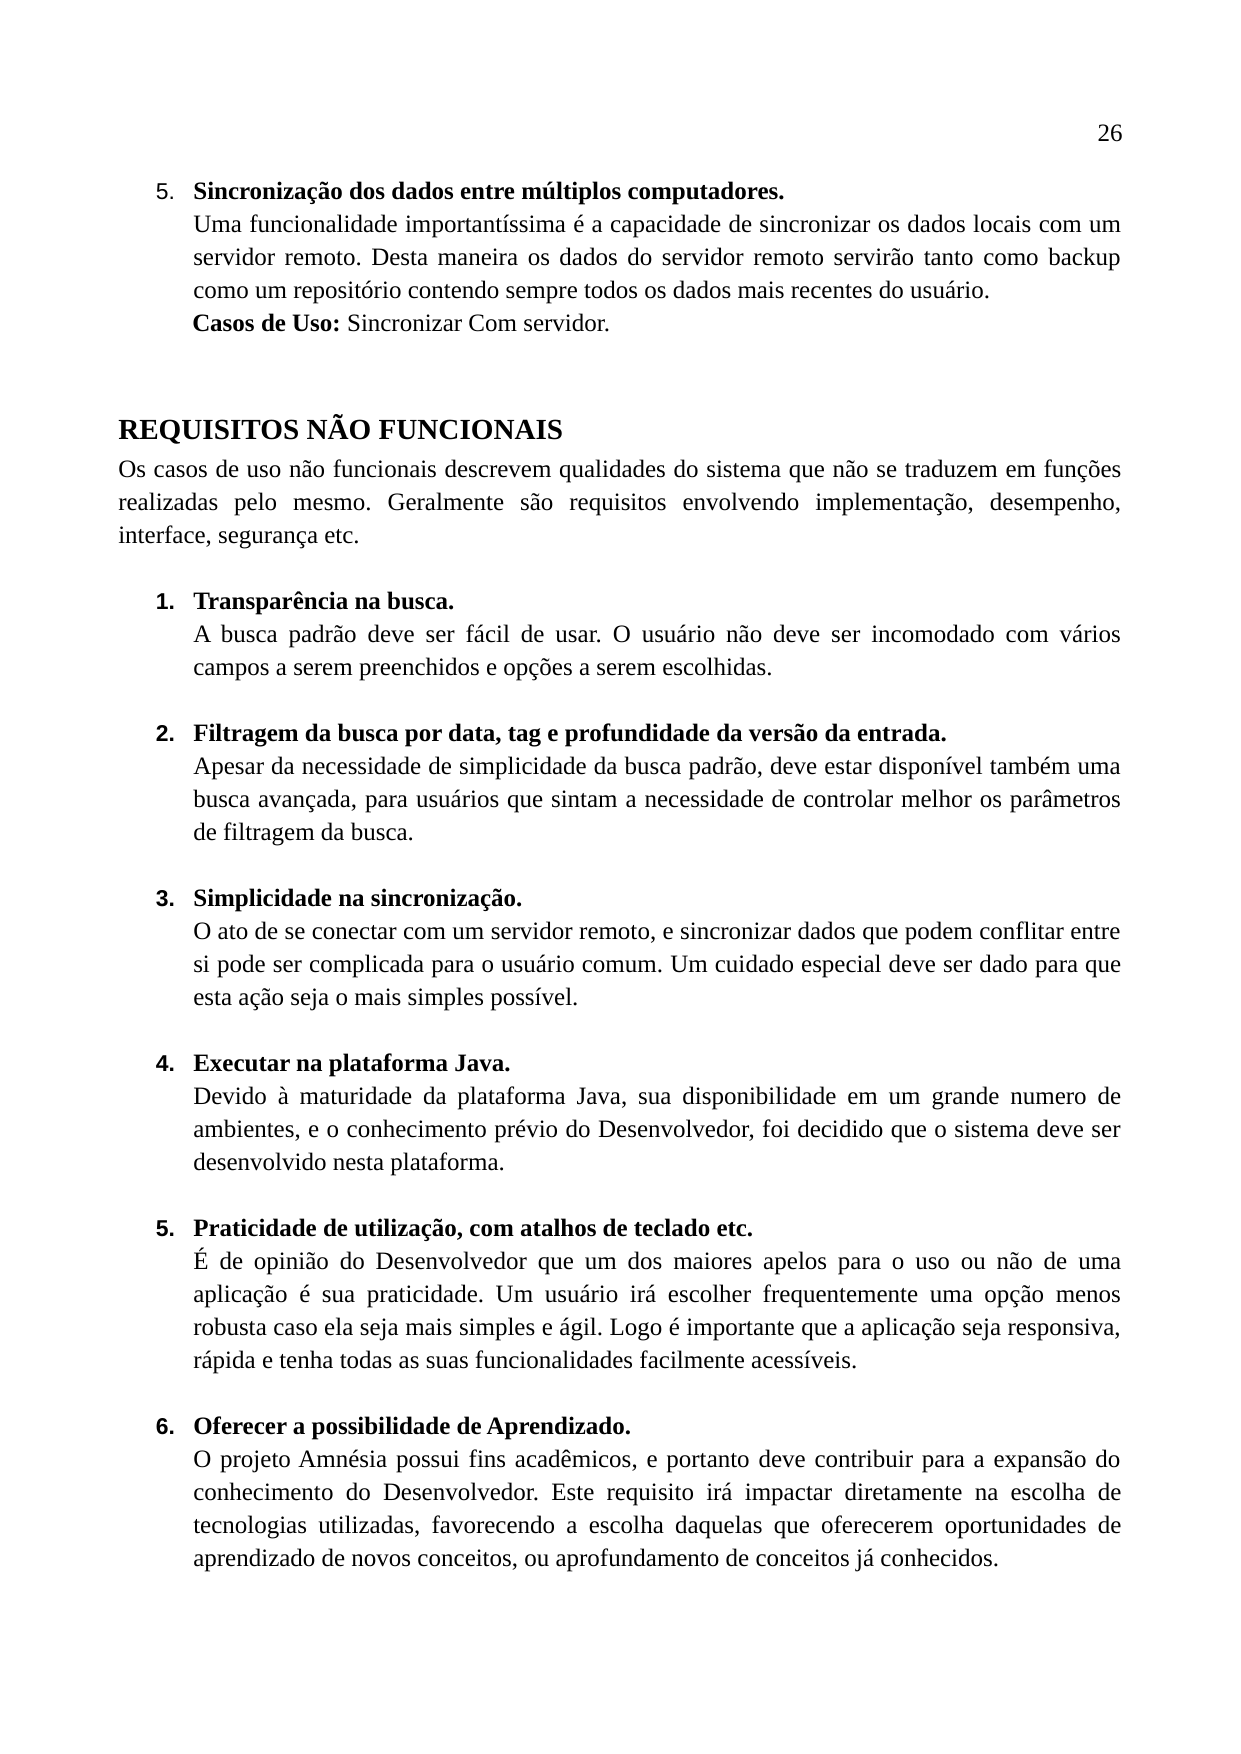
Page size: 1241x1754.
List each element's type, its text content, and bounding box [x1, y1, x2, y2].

text Apesar da necessidade de simplicidade da busca padrão, deve estar disponível também uma busca avançada, para usuários que sintam a necessidade de controlar melhor os parâmetros de filtragem da busca. [193, 751, 1122, 846]
list É de opinião do Desenvolvedor que um dos maiores apelos para o uso ou não de uma aplicação é sua praticidade. Um usuário irá escolher frequentemente uma opção menos robusta caso ela seja mais simples e ágil. Logo é importante que a aplicação seja responsiva, rápida e tenha todas as suas funcionalidades facilmente acessíveis. [156, 1246, 1122, 1374]
subtitle REQUISITOS NÃO FUNCIONAIS [118, 412, 1122, 446]
list Sincronização dos dados entre múltiplos computadores. [156, 176, 1122, 205]
text O ato de se conectar com um servidor remoto, e sincronizar dados que podem conflitar entre si pode ser complicada para o usuário comum. Um cuidado especial deve ser dado para que esta ação seja o mais simples possível. [193, 916, 1122, 1011]
list Executar na plataforma Java. [156, 1048, 1122, 1077]
text Os casos de uso não funcionais descrevem qualidades do sistema que não se traduzem em funções realizadas pelo mesmo. Geralmente são requisitos envolvendo implementação, desempenho, interface, segurança etc. [118, 454, 1122, 549]
text A busca padrão deve ser fácil de usar. O usuário não deve ser incomodado com vários campos a serem preenchidos e opções a serem escolhidas. [193, 619, 1122, 681]
list Filtragem da busca por data, tag e profundidade da versão da entrada. [156, 718, 1122, 747]
text Casos de Uso: Sincronizar Com servidor. [118, 308, 1122, 337]
list O projeto Amnésia possui fins acadêmicos, e portanto deve contribuir para a expansão do conhecimento do Desenvolvedor. Este requisito irá impactar diretamente na escolha de tecnologias utilizadas, favorecendo a escolha daquelas que oferecerem oportunidades de aprendizado de novos conceitos, ou aprofundamento de conceitos já conhecidos. [156, 1444, 1122, 1572]
list Praticidade de utilização, com atalhos de teclado etc. [156, 1213, 1122, 1242]
list Simplicidade na sincronização. [156, 883, 1122, 912]
list Transparência na busca. [156, 586, 1122, 615]
text Devido à maturidade da plataforma Java, sua disponibilidade em um grande numero de ambientes, e o conhecimento prévio do Desenvolvedor, foi decidido que o sistema deve ser desenvolvido nesta plataforma. [193, 1081, 1122, 1176]
text Uma funcionalidade importantíssima é a capacidade de sincronizar os dados locais com um servidor remoto. Desta maneira os dados do servidor remoto servirão tanto como backup como um repositório contendo sempre todos os dados mais recentes do usuário. [193, 209, 1122, 304]
list Oferecer a possibilidade de Aprendizado. [156, 1411, 1122, 1440]
